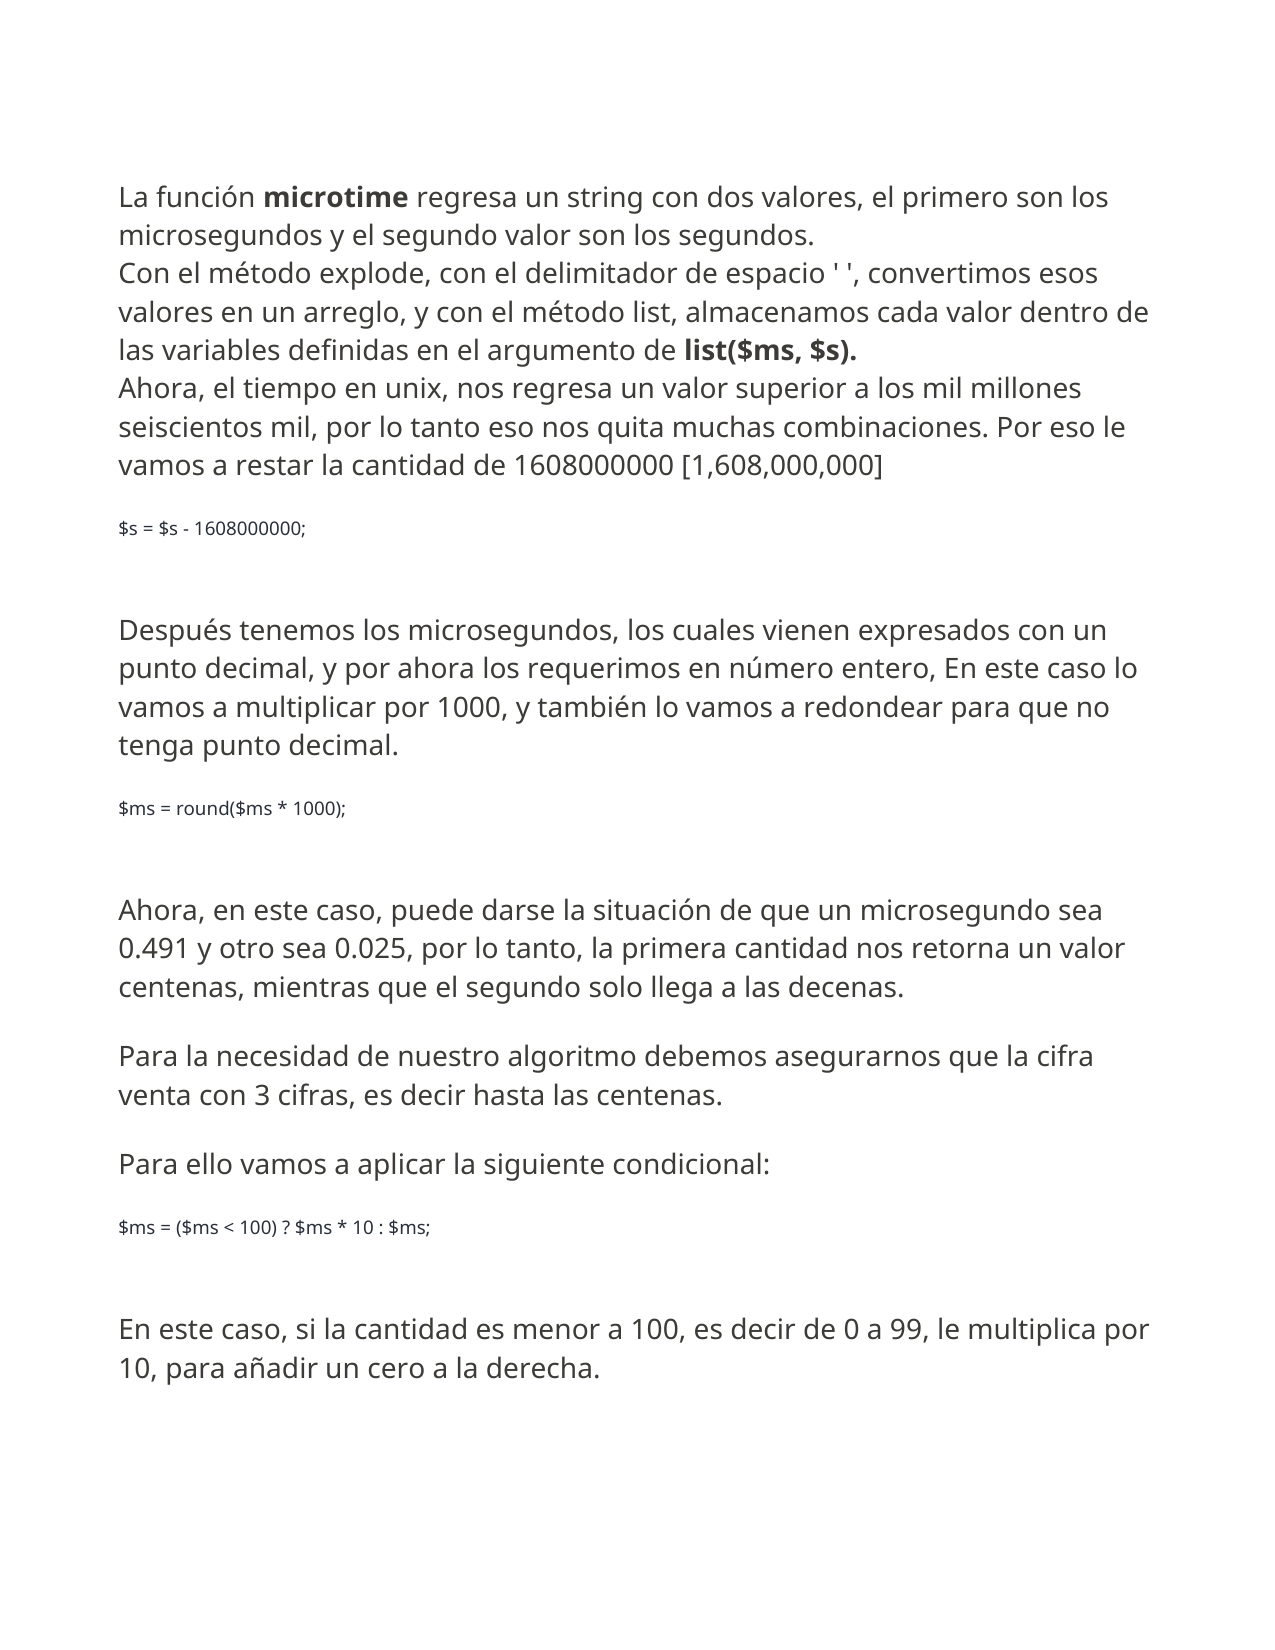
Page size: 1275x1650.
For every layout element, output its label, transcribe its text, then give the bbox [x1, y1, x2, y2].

text Después tenemos los microsegundos, los cuales vienen expresados con un punto decimal, y por ahora los requerimos en número entero, En este caso lo vamos a multiplicar por 1000, y también lo vamos a redondear para que no tenga punto decimal. [118, 610, 1157, 764]
text Con el método explode, con el delimitador de espacio ' ', convertimos esos valores en un arreglo, y con el método list, almacenamos cada valor dentro de las variables definidas en el argumento de list($ms, $s). [118, 254, 1157, 369]
text Ahora, en este caso, puede darse la situación de que un microsegundo sea 0.491 y otro sea 0.025, por lo tanto, la primera cantidad nos retorna un valor centenas, mientras que el segundo solo llega a las decenas. [118, 890, 1157, 1005]
text $ms = round($ms * 1000); [118, 795, 1157, 821]
text Ahora, el tiempo en unix, nos regresa un valor superior a los mil millones seiscientos mil, por lo tanto eso nos quita muchas combinaciones. Por eso le vamos a restar la cantidad de 1608000000 [1,608,000,000] [118, 369, 1157, 484]
text $ms = ($ms < 100) ? $ms * 10 : $ms; [118, 1214, 1157, 1240]
text En este caso, si la cantidad es menor a 100, es decir de 0 a 99, le multiplica por 10, para añadir un cero a la derecha. [118, 1309, 1157, 1386]
text $s = $s - 1608000000; [118, 515, 1157, 541]
text Para la necesidad de nuestro algoritmo debemos asegurarnos que la cifra venta con 3 cifras, es decir hasta las centenas. [118, 1037, 1157, 1113]
text La función microtime regresa un string con dos valores, el primero son los microsegundos y el segundo valor son los segundos. [118, 177, 1157, 254]
text Para ello vamos a aplicar la siguiente condicional: [118, 1144, 1157, 1183]
